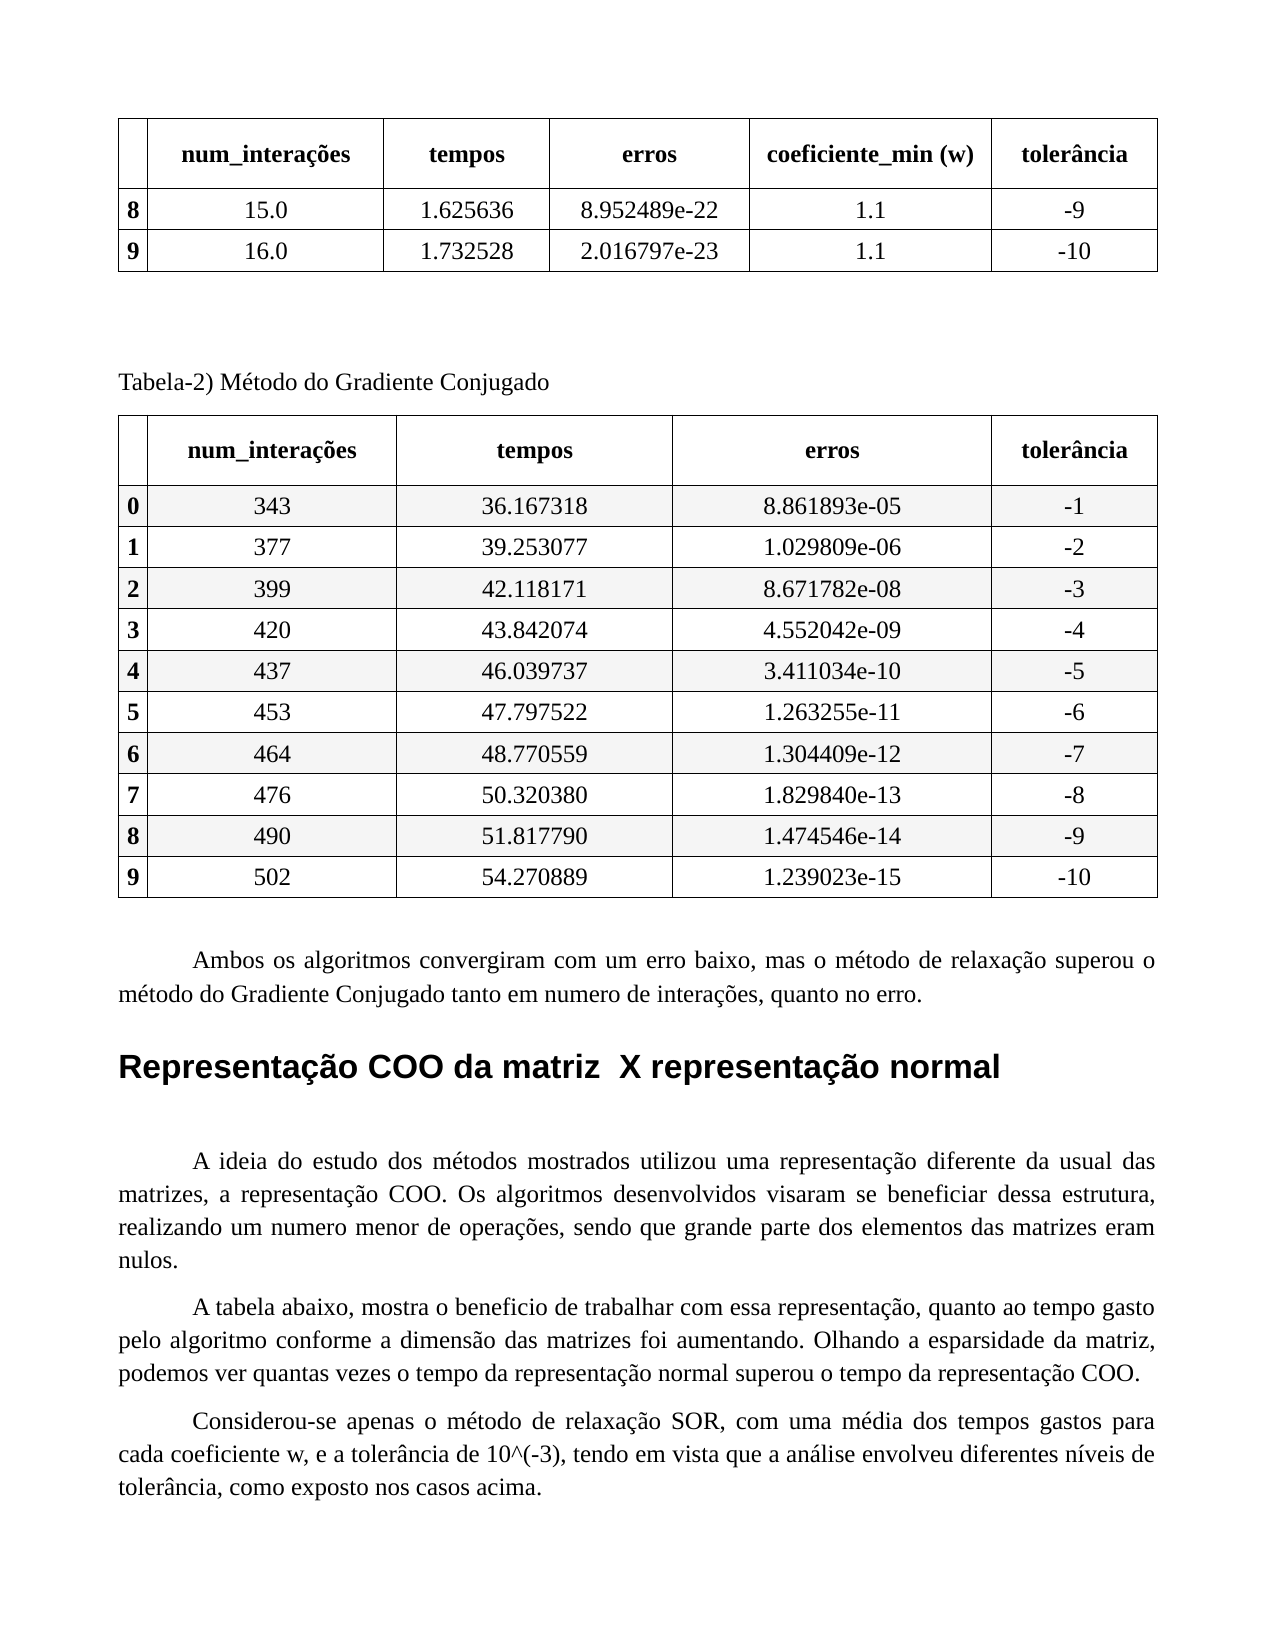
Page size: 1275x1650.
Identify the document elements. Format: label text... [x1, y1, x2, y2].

table_cell 50.320380 [397, 774, 672, 814]
table_cell 47.797522 [397, 692, 672, 732]
table_cell 54.270889 [397, 857, 672, 897]
table_cell 1.1 [750, 230, 991, 271]
text Considerou-se apenas o método de relaxação SOR, com uma média dos tempos gastos para cada coeficiente w, e a tolerância de 10^(-3), tendo em vista que a análise envolveu diferentes níveis de tolerância, como exposto nos casos acima. [118, 1406, 1157, 1501]
table_cell 464 [148, 733, 396, 773]
table_cell 420 [148, 609, 396, 649]
table_cell 399 [148, 568, 396, 608]
table_cell 502 [148, 857, 396, 897]
table_cell -7 [992, 733, 1157, 773]
table_cell 8 [119, 189, 147, 229]
table_header erros [673, 416, 991, 484]
text Tabela-2) Método do Gradiente Conjugado [118, 367, 1157, 396]
table_cell 43.842074 [397, 609, 672, 649]
table_cell 1.239023e-15 [673, 857, 991, 897]
table_cell 1.029809e-06 [673, 527, 991, 567]
table_cell 9 [119, 857, 147, 897]
table_header tempos [397, 416, 672, 484]
table_header tolerância [992, 119, 1157, 188]
text A ideia do estudo dos métodos mostrados utilizou uma representação diferente da usual das matrizes, a representação COO. Os algoritmos desenvolvidos visaram se beneficiar dessa estrutura, realizando um numero menor de operações, sendo que grande parte dos elementos das matrizes eram nulos. [118, 1146, 1157, 1274]
table_cell -10 [992, 230, 1157, 271]
table_cell 9 [119, 230, 147, 271]
table_cell 437 [148, 651, 396, 691]
table_cell 1.474546e-14 [673, 816, 991, 856]
table_cell 2.016797e-23 [550, 230, 749, 271]
table_cell 46.039737 [397, 651, 672, 691]
subtitle Representação COO da matriz X representação normal [118, 1047, 1157, 1086]
table_cell 343 [148, 486, 396, 526]
text Ambos os algoritmos convergiram com um erro baixo, mas o método de relaxação superou o método do Gradiente Conjugado tanto em numero de interações, quanto no erro. [118, 946, 1157, 1007]
table_cell 3.411034e-10 [673, 651, 991, 691]
table_cell 1.1 [750, 189, 991, 229]
table_cell 1.732528 [384, 230, 549, 271]
table_cell 7 [119, 774, 147, 814]
table_cell 5 [119, 692, 147, 732]
table_header [119, 119, 147, 188]
table_header erros [550, 119, 749, 188]
table_cell 2 [119, 568, 147, 608]
table_header num_interações [148, 119, 383, 188]
table_cell 490 [148, 816, 396, 856]
table_cell 0 [119, 486, 147, 526]
table_cell 48.770559 [397, 733, 672, 773]
text A tabela abaixo, mostra o beneficio de trabalhar com essa representação, quanto ao tempo gasto pelo algoritmo conforme a dimensão das matrizes foi aumentando. Olhando a esparsidade da matriz, podemos ver quantas vezes o tempo da representação normal superou o tempo da representação COO. [118, 1292, 1157, 1387]
table_cell -1 [992, 486, 1157, 526]
table_cell 453 [148, 692, 396, 732]
table_cell 1 [119, 527, 147, 567]
table_cell 42.118171 [397, 568, 672, 608]
table_cell 8.671782e-08 [673, 568, 991, 608]
table_cell 3 [119, 609, 147, 649]
table_cell 8.952489e-22 [550, 189, 749, 229]
table_cell 51.817790 [397, 816, 672, 856]
table_cell -8 [992, 774, 1157, 814]
table_cell 1.263255e-11 [673, 692, 991, 732]
table_cell 36.167318 [397, 486, 672, 526]
table_cell -5 [992, 651, 1157, 691]
table_cell 476 [148, 774, 396, 814]
table_cell -6 [992, 692, 1157, 732]
table_cell -2 [992, 527, 1157, 567]
table_cell 16.0 [148, 230, 383, 271]
table_cell -4 [992, 609, 1157, 649]
table_cell 8 [119, 816, 147, 856]
table_cell 1.625636 [384, 189, 549, 229]
table_cell 15.0 [148, 189, 383, 229]
table_cell 8.861893e-05 [673, 486, 991, 526]
table_cell 4.552042e-09 [673, 609, 991, 649]
table_header num_interações [148, 416, 396, 484]
table_header tolerância [992, 416, 1157, 484]
table_cell -10 [992, 857, 1157, 897]
table_cell 1.304409e-12 [673, 733, 991, 773]
table_cell -9 [992, 189, 1157, 229]
table_header coeficiente_min (w) [750, 119, 991, 188]
table_cell 6 [119, 733, 147, 773]
table_header [119, 416, 147, 484]
table_header tempos [384, 119, 549, 188]
table_cell -9 [992, 816, 1157, 856]
table_cell -3 [992, 568, 1157, 608]
table_cell 4 [119, 651, 147, 691]
table_cell 377 [148, 527, 396, 567]
table_cell 1.829840e-13 [673, 774, 991, 814]
table_cell 39.253077 [397, 527, 672, 567]
